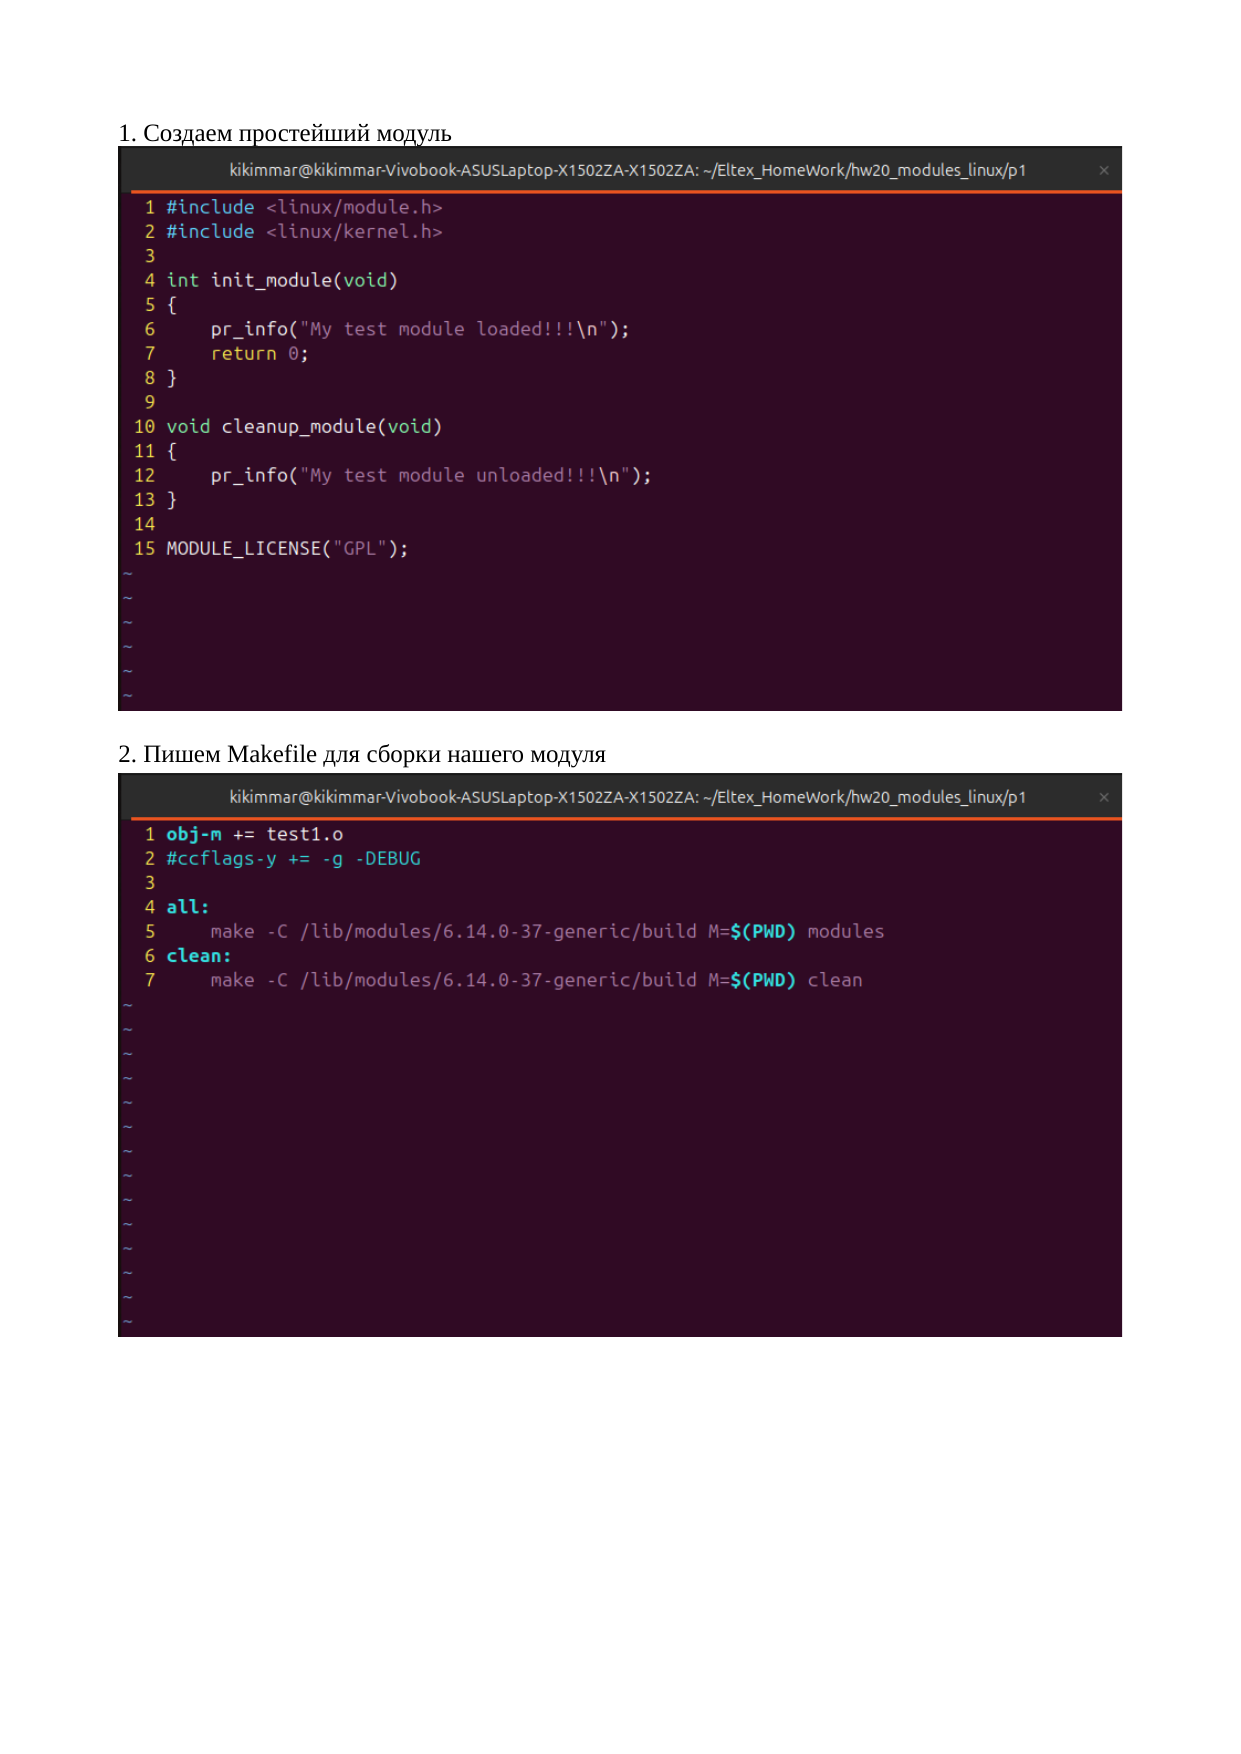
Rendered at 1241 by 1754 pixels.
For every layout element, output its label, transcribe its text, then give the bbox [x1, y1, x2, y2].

picture [118, 146, 1123, 711]
text 1. Создаем простейший модуль [118, 118, 1122, 146]
text 2. Пишем Makefile для сборки нашего модуля [118, 739, 1122, 768]
picture [118, 773, 1123, 1337]
